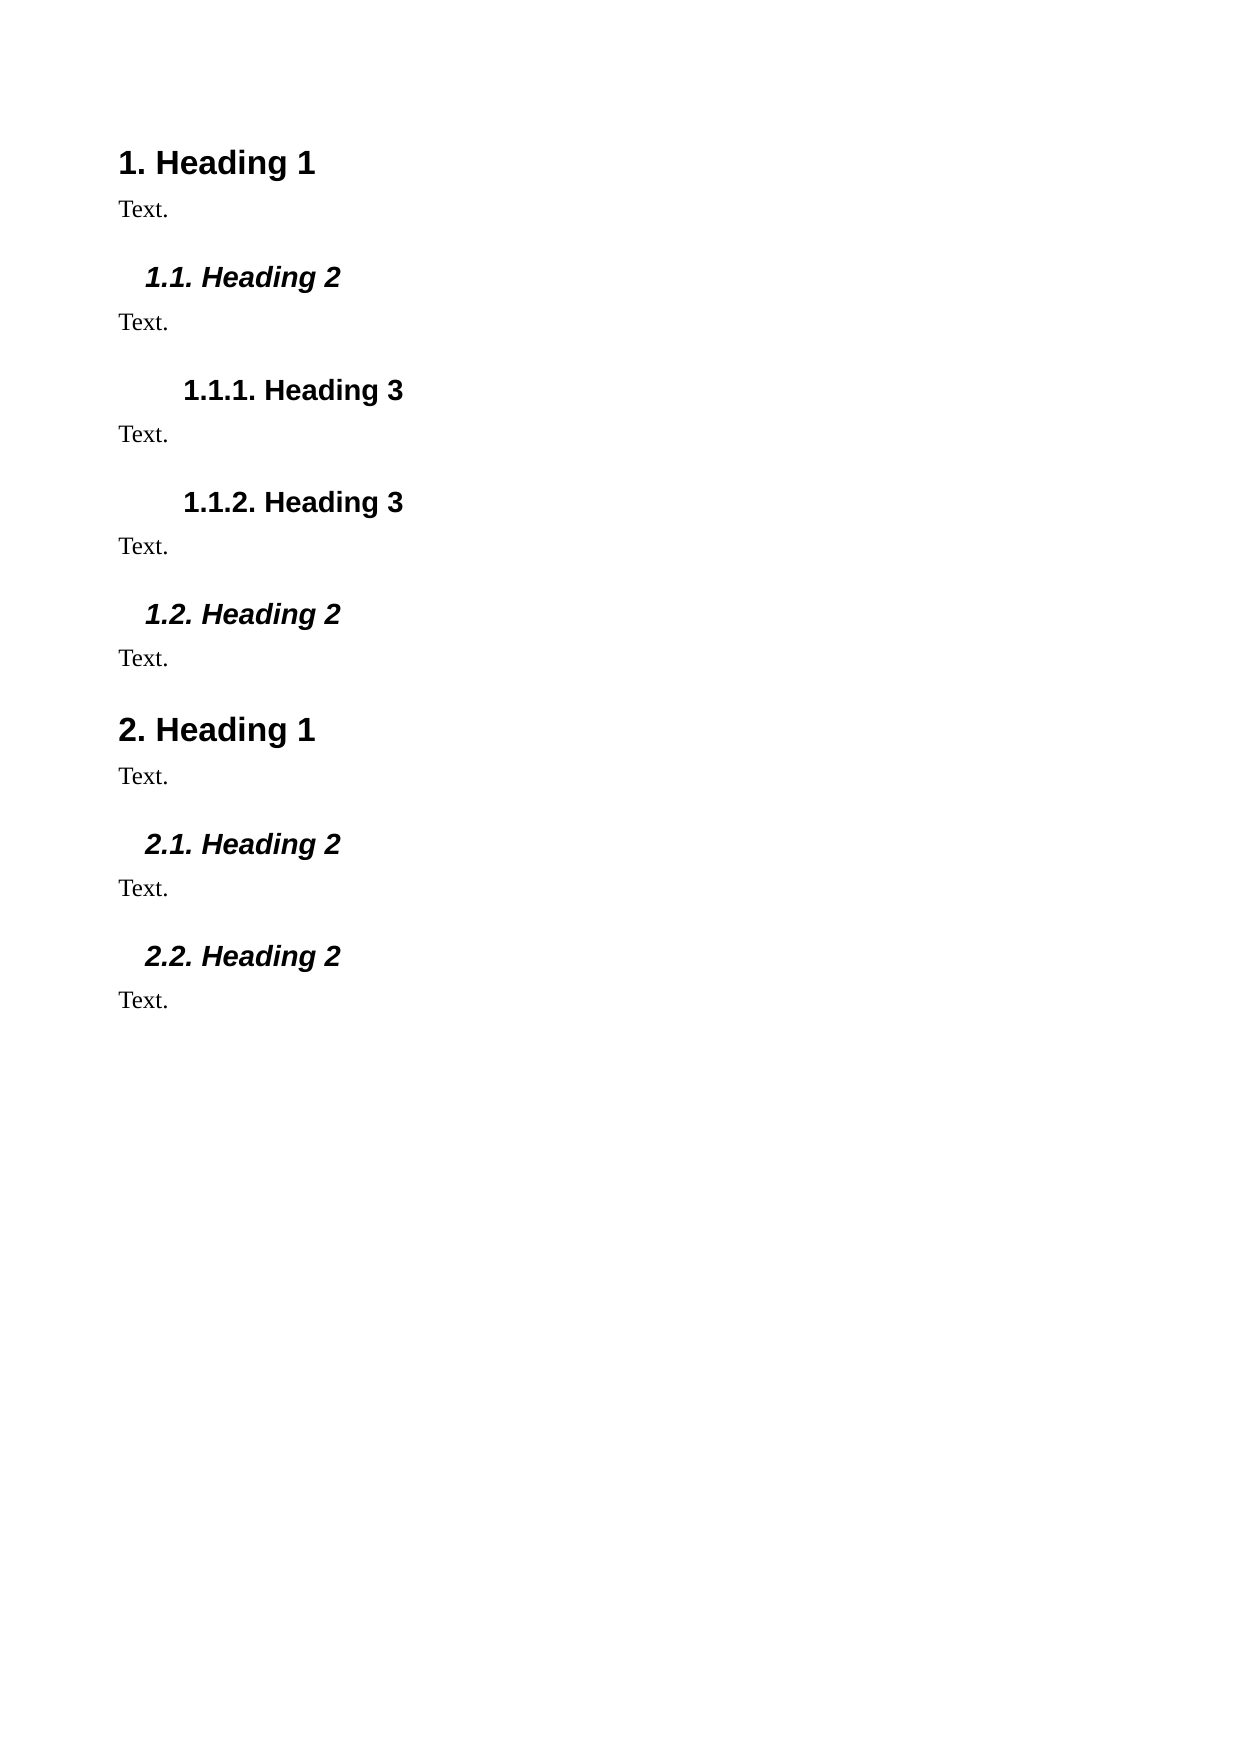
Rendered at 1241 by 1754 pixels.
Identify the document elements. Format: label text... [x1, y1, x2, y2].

subtitle Heading 3 [183, 373, 1122, 406]
text Text. [118, 419, 1122, 448]
text Text. [118, 531, 1122, 560]
subtitle Heading 2 [145, 827, 1122, 861]
subtitle Heading 2 [145, 597, 1122, 631]
subtitle Heading 3 [183, 485, 1122, 519]
text Text. [118, 985, 1122, 1014]
subtitle Heading 1 [118, 143, 1122, 182]
text Text. [118, 643, 1122, 672]
text Text. [118, 761, 1122, 789]
text Text. [118, 194, 1122, 223]
subtitle Heading 2 [145, 261, 1122, 294]
subtitle Heading 2 [145, 939, 1122, 973]
subtitle Heading 1 [118, 710, 1122, 748]
text Text. [118, 873, 1122, 902]
text Text. [118, 307, 1122, 335]
